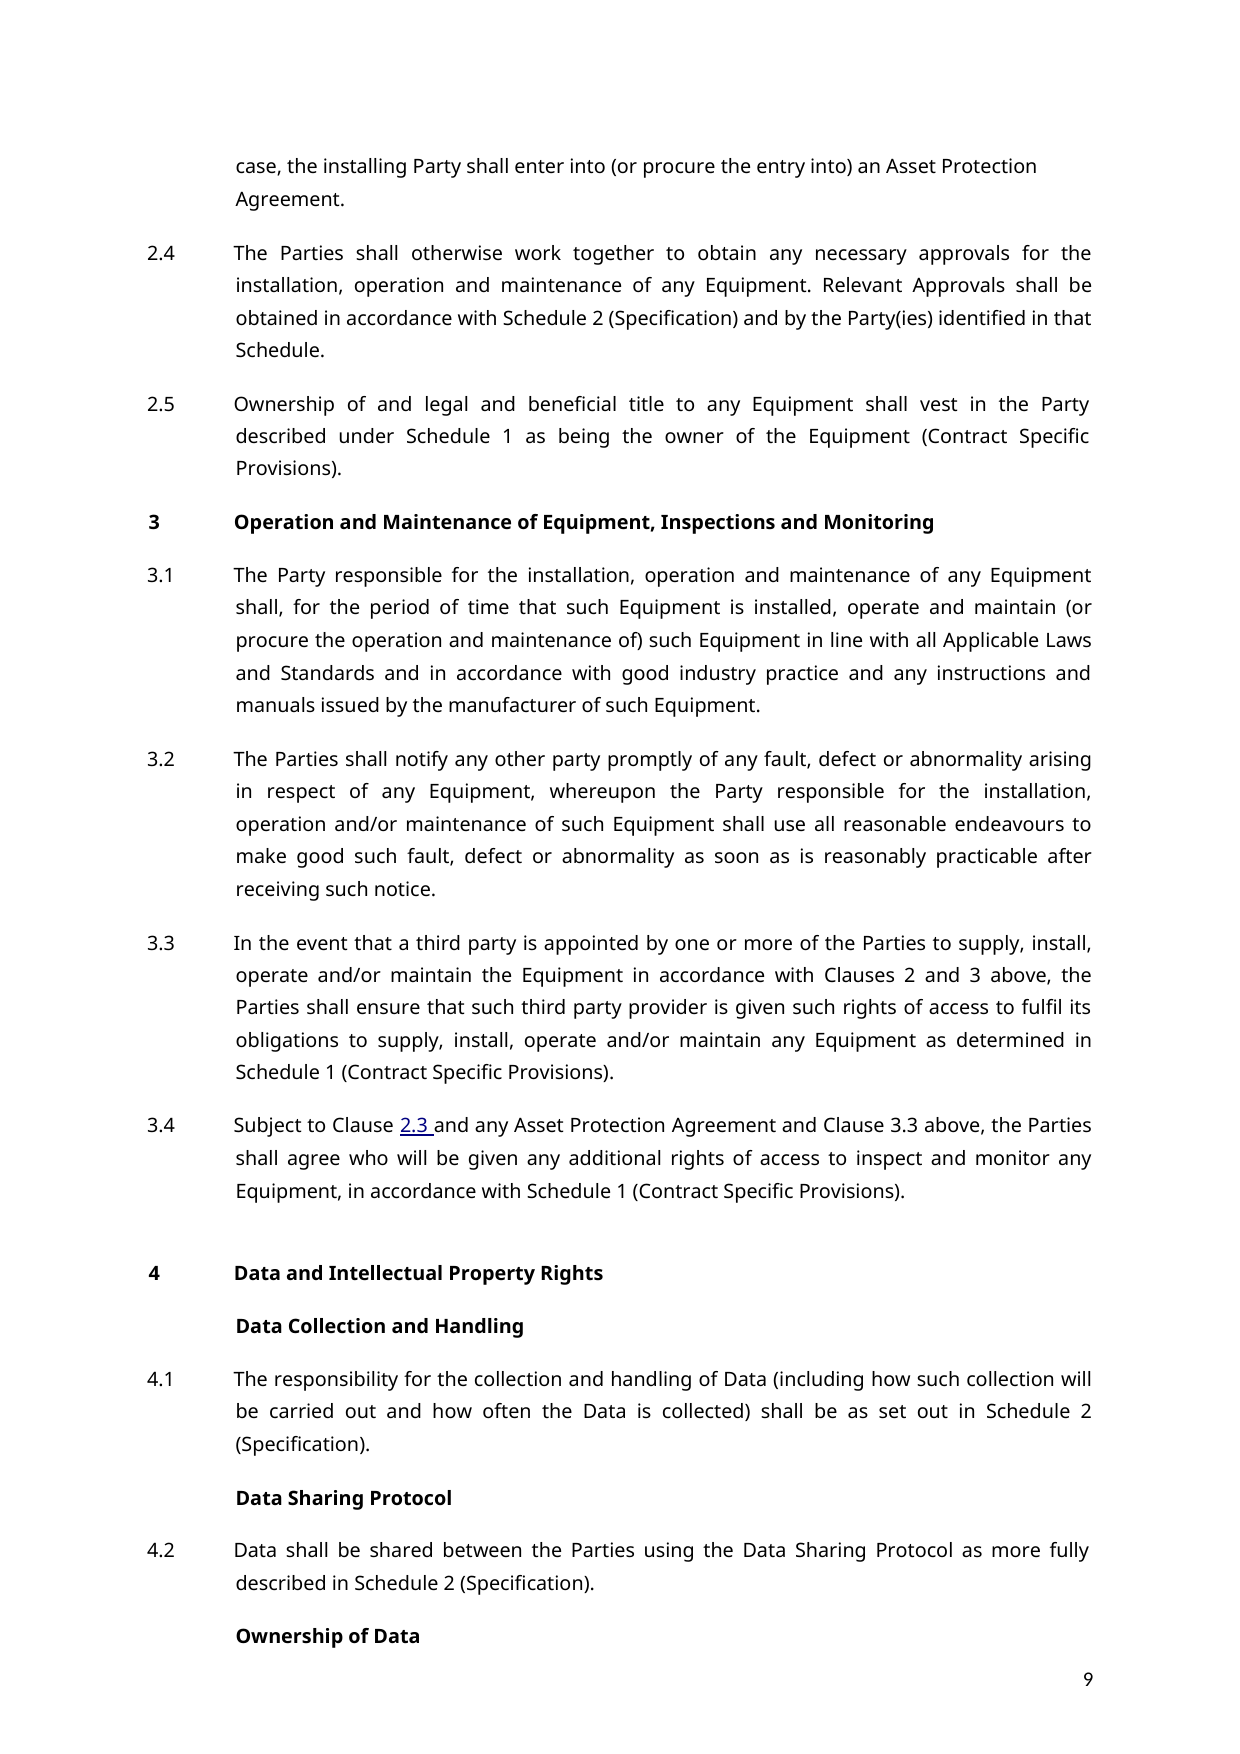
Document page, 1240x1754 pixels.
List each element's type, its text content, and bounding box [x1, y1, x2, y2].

text 3.3 In the event that a third party is appointed by one or more of the Parties to supply, install, operate and/or maintain the Equipment in accordance with Clauses 2 and 3 above, the Parties shall ensure that such third party provider is given such rights of access to fulfil its obligations to supply, install, operate and/or maintain any Equipment as determined in Schedule 1 (Contract Specific Provisions). [147, 929, 1093, 1085]
text Data Collection and Handling [235, 1312, 1093, 1339]
text 4.1 The responsibility for the collection and handling of Data (including how such collection will be carried out and how often the Data is collected) shall be as set out in Schedule 2 (Specification). [147, 1365, 1093, 1457]
subtitle 3 Operation and Maintenance of Equipment, Inspections and Monitoring [148, 508, 1093, 535]
text 3.4 Subject to Clause 2.3 and any Asset Protection Agreement and Clause 3.3 above, the Parties shall agree who will be given any additional rights of access to inspect and monitor any Equipment, in accordance with Schedule 1 (Contract Specific Provisions). [147, 1112, 1093, 1205]
text 2.4 The Parties shall otherwise work together to obtain any necessary approvals for the installation, operation and maintenance of any Equipment. Relevant Approvals shall be obtained in accordance with Schedule 2 (Specification) and by the Party(ies) identified in that Schedule. [147, 239, 1093, 364]
text Ownership of Data [235, 1622, 1093, 1649]
text 2.5 Ownership of and legal and beneficial title to any Equipment shall vest in the Party described under Schedule 1 as being the owner of the Equipment (Contract Specific Provisions). [147, 390, 1091, 482]
text 3.2 The Parties shall notify any other party promptly of any fault, defect or abnormality arising in respect of any Equipment, whereupon the Party responsible for the installation, operation and/or maintenance of such Equipment shall use all reasonable endeavours to make good such fault, defect or abnormality as soon as is reasonably practicable after receiving such notice. [147, 745, 1093, 902]
text case, the installing Party shall enter into (or procure the entry into) an Asset Protection Agreement. [235, 153, 1091, 212]
subtitle 4 Data and Intellectual Property Rights [148, 1259, 1093, 1286]
text 4.2 Data shall be shared between the Parties using the Data Sharing Protocol as more fully described in Schedule 2 (Specification). [147, 1537, 1091, 1596]
text Data Sharing Protocol [235, 1484, 1093, 1511]
text 3.1 The Party responsible for the installation, operation and maintenance of any Equipment shall, for the period of time that such Equipment is installed, operate and maintain (or procure the operation and maintenance of) such Equipment in line with all Applicable Laws and Standards and in accordance with good industry practice and any instructions and manuals issued by the manufacturer of such Equipment. [147, 561, 1093, 718]
